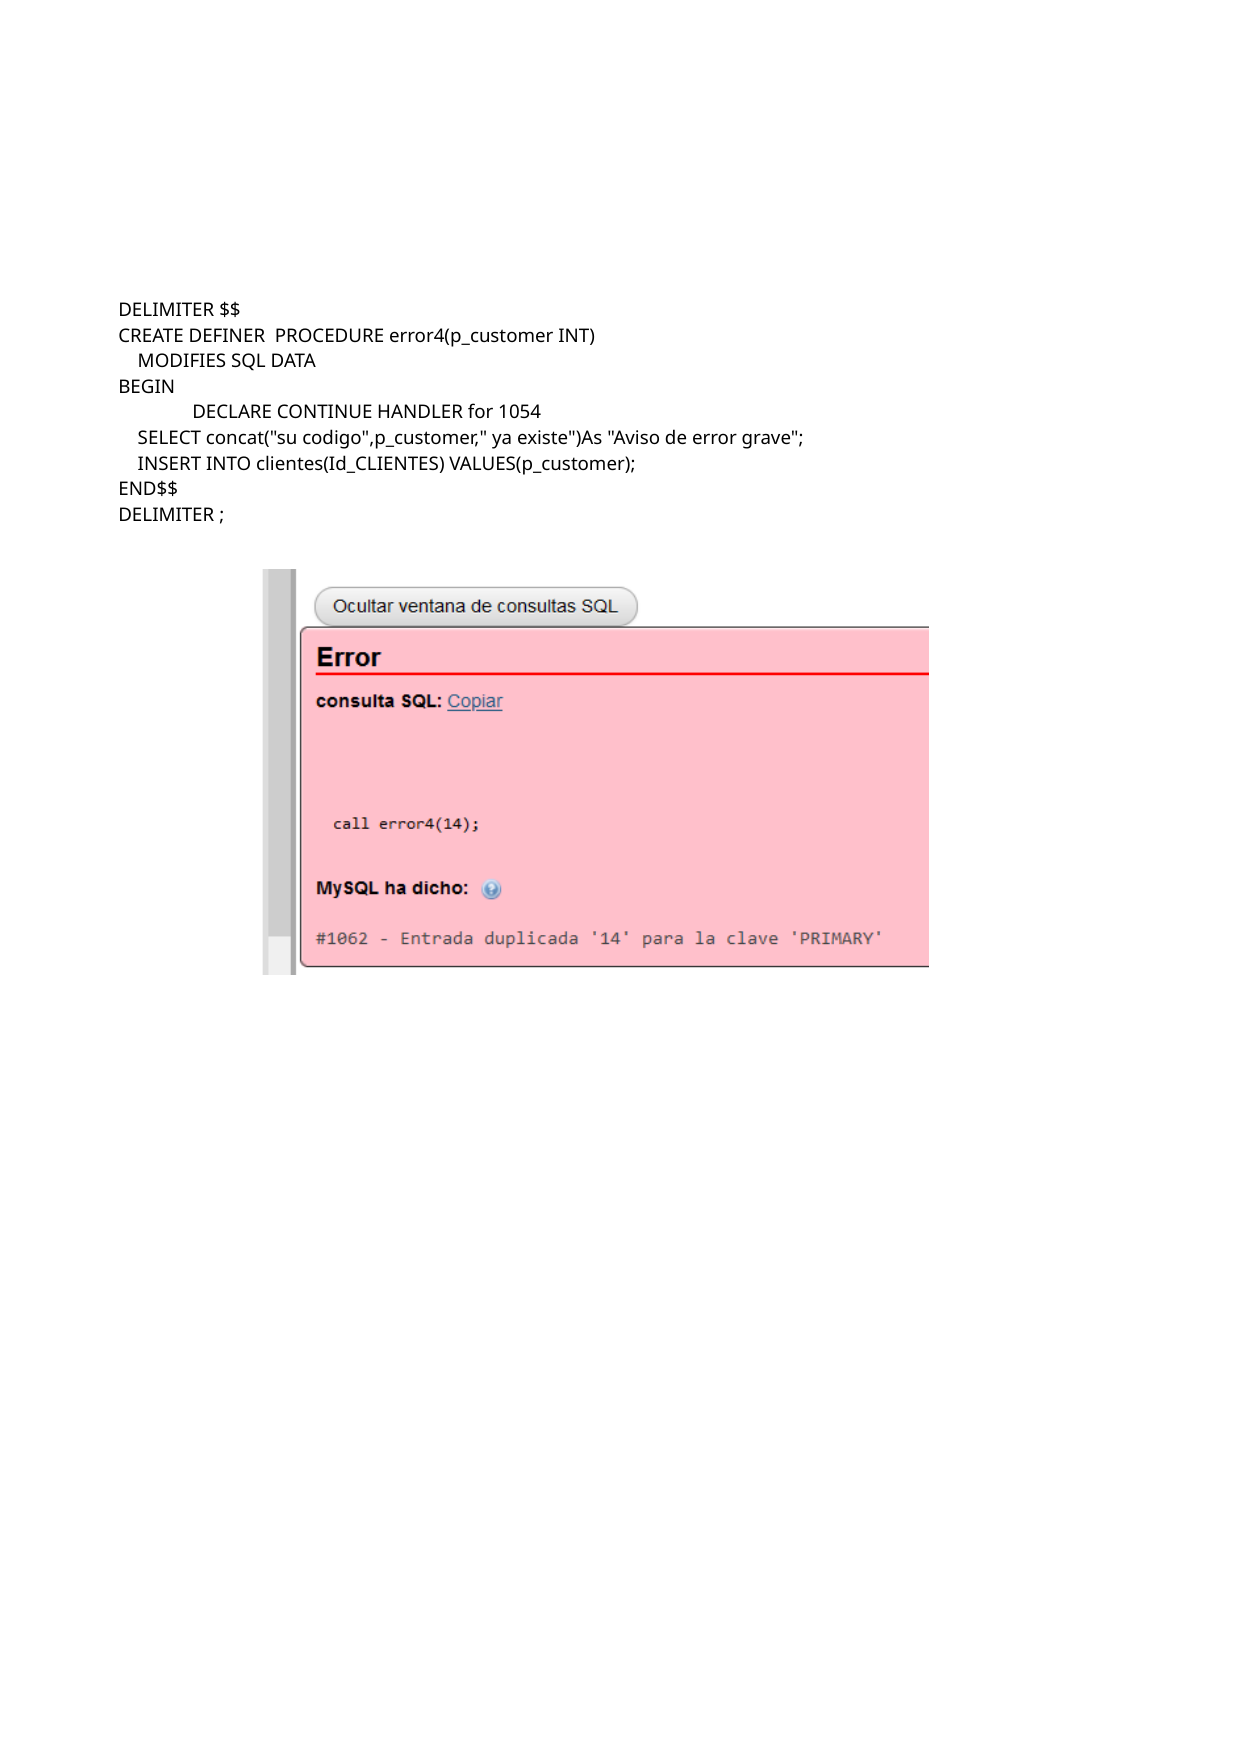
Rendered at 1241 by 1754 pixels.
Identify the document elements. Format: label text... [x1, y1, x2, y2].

text MODIFIES SQL DATA [118, 348, 1122, 373]
text DELIMITER $$ [118, 297, 1122, 322]
text SELECT concat("su codigo",p_customer," ya existe")As "Aviso de error grave"; [118, 424, 1122, 450]
text CREATE DEFINER PROCEDURE error4(p_customer INT) [118, 322, 1122, 348]
text END$$ [118, 475, 1122, 501]
text INSERT INTO clientes(Id_CLIENTES) VALUES(p_customer); [118, 450, 1122, 475]
picture [262, 569, 929, 975]
text DECLARE CONTINUE HANDLER for 1054 [118, 399, 1122, 424]
text DELIMITER ; [118, 501, 1122, 526]
text BEGIN [118, 373, 1122, 399]
